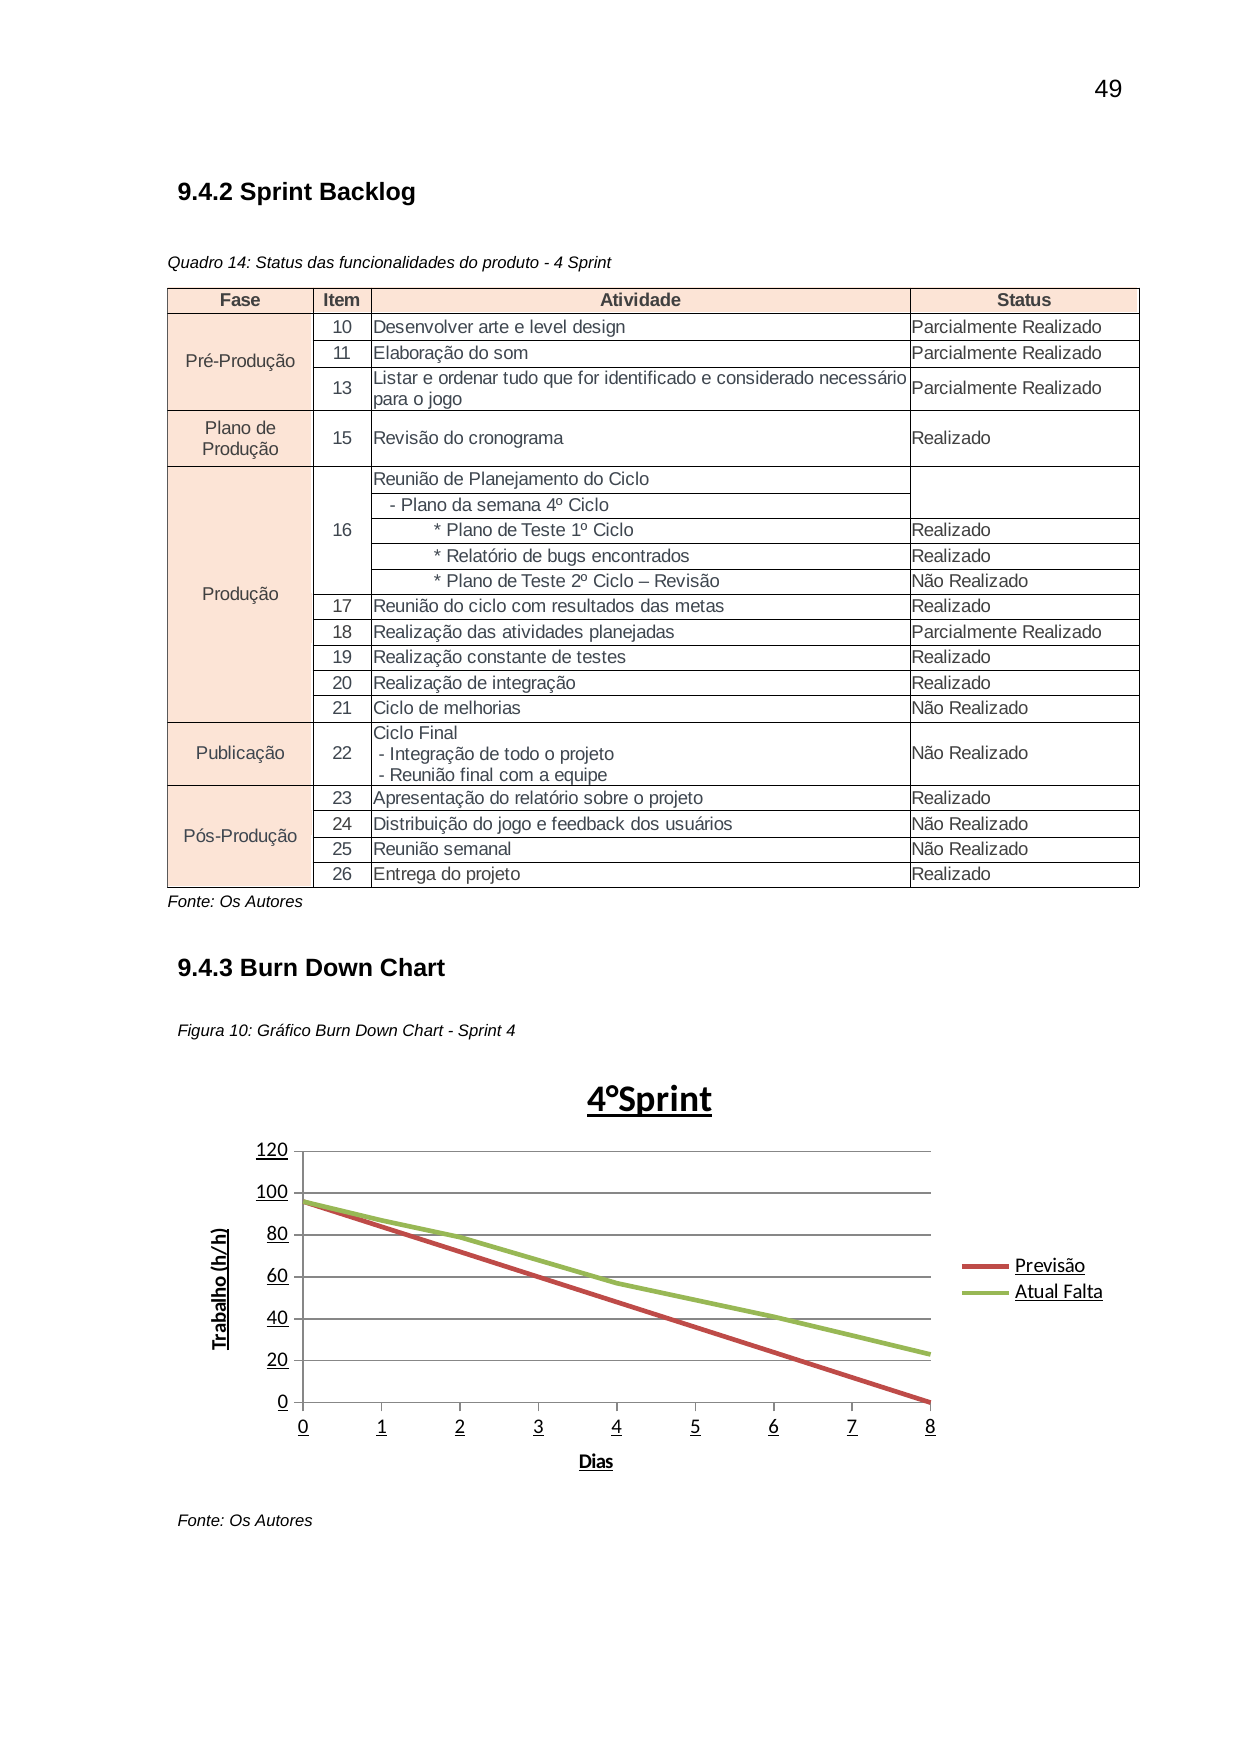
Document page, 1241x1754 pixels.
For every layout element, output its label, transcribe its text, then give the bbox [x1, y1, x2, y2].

text Fonte: Os Autores [177, 1505, 1122, 1530]
subtitle [167, 272, 1141, 288]
subtitle 9.4.3 Burn Down Chart [177, 911, 1122, 981]
subtitle [167, 233, 1141, 253]
text Fonte: Os Autores [167, 288, 1141, 911]
text Figura 10: Gráfico Burn Down Chart - Sprint 4 [177, 1021, 1122, 1040]
text Quadro 14: Status das funcionalidades do produto - 4 Sprint [167, 253, 1141, 272]
subtitle 9.4.2 Sprint Backlog [177, 177, 1122, 206]
